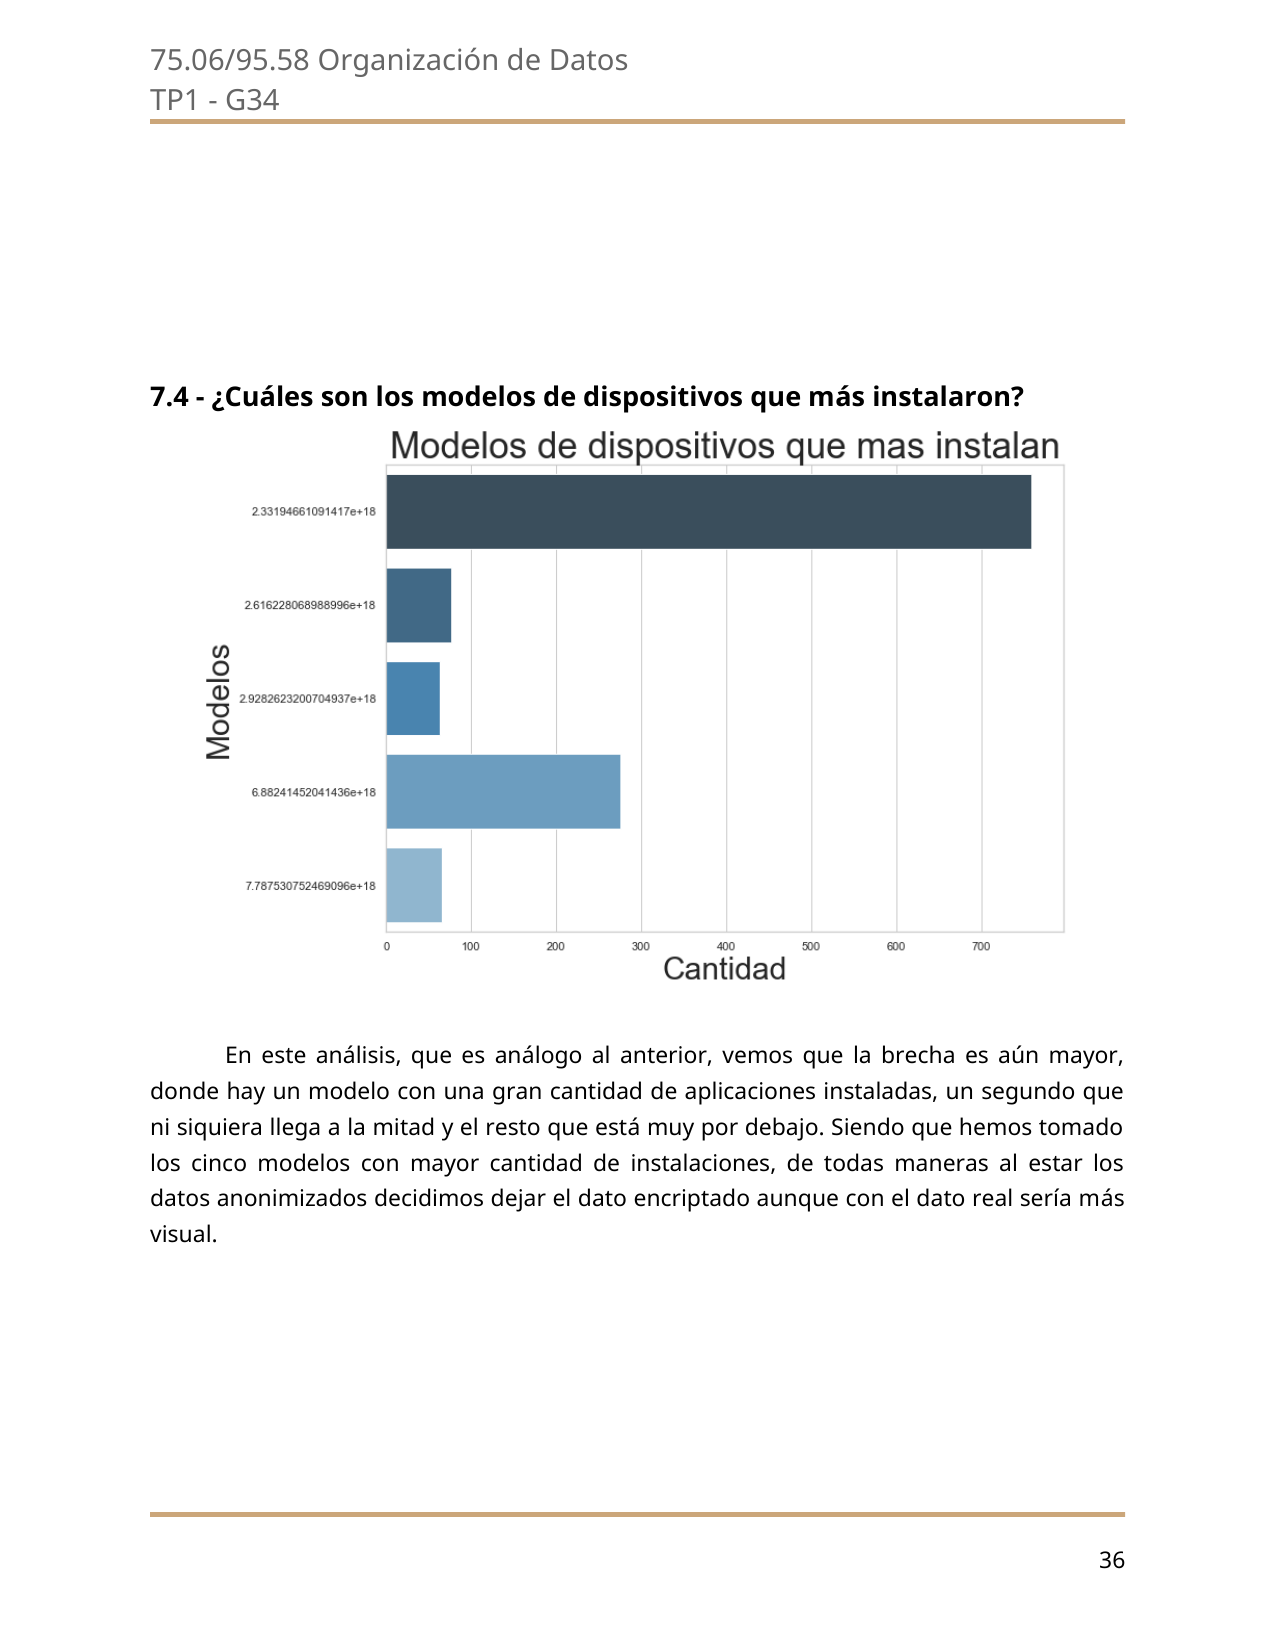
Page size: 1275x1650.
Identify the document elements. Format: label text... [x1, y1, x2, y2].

text En este análisis, que es análogo al anterior, vemos que la brecha es aún mayor, donde hay un modelo con una gran cantidad de aplicaciones instaladas, un segundo que ni siquiera llega a la mitad y el resto que está muy por debajo. Siendo que hemos tomado los cinco modelos con mayor cantidad de instalaciones, de todas maneras al estar los datos anonimizados decidimos dejar el dato encriptado aunque con el dato real sería más visual. [150, 1003, 1125, 1249]
picture [150, 1512, 1125, 1517]
picture [198, 424, 1077, 993]
picture [150, 119, 1125, 124]
subtitle 7.4 - ¿Cuáles son los modelos de dispositivos que más instalaron? [150, 377, 1125, 414]
